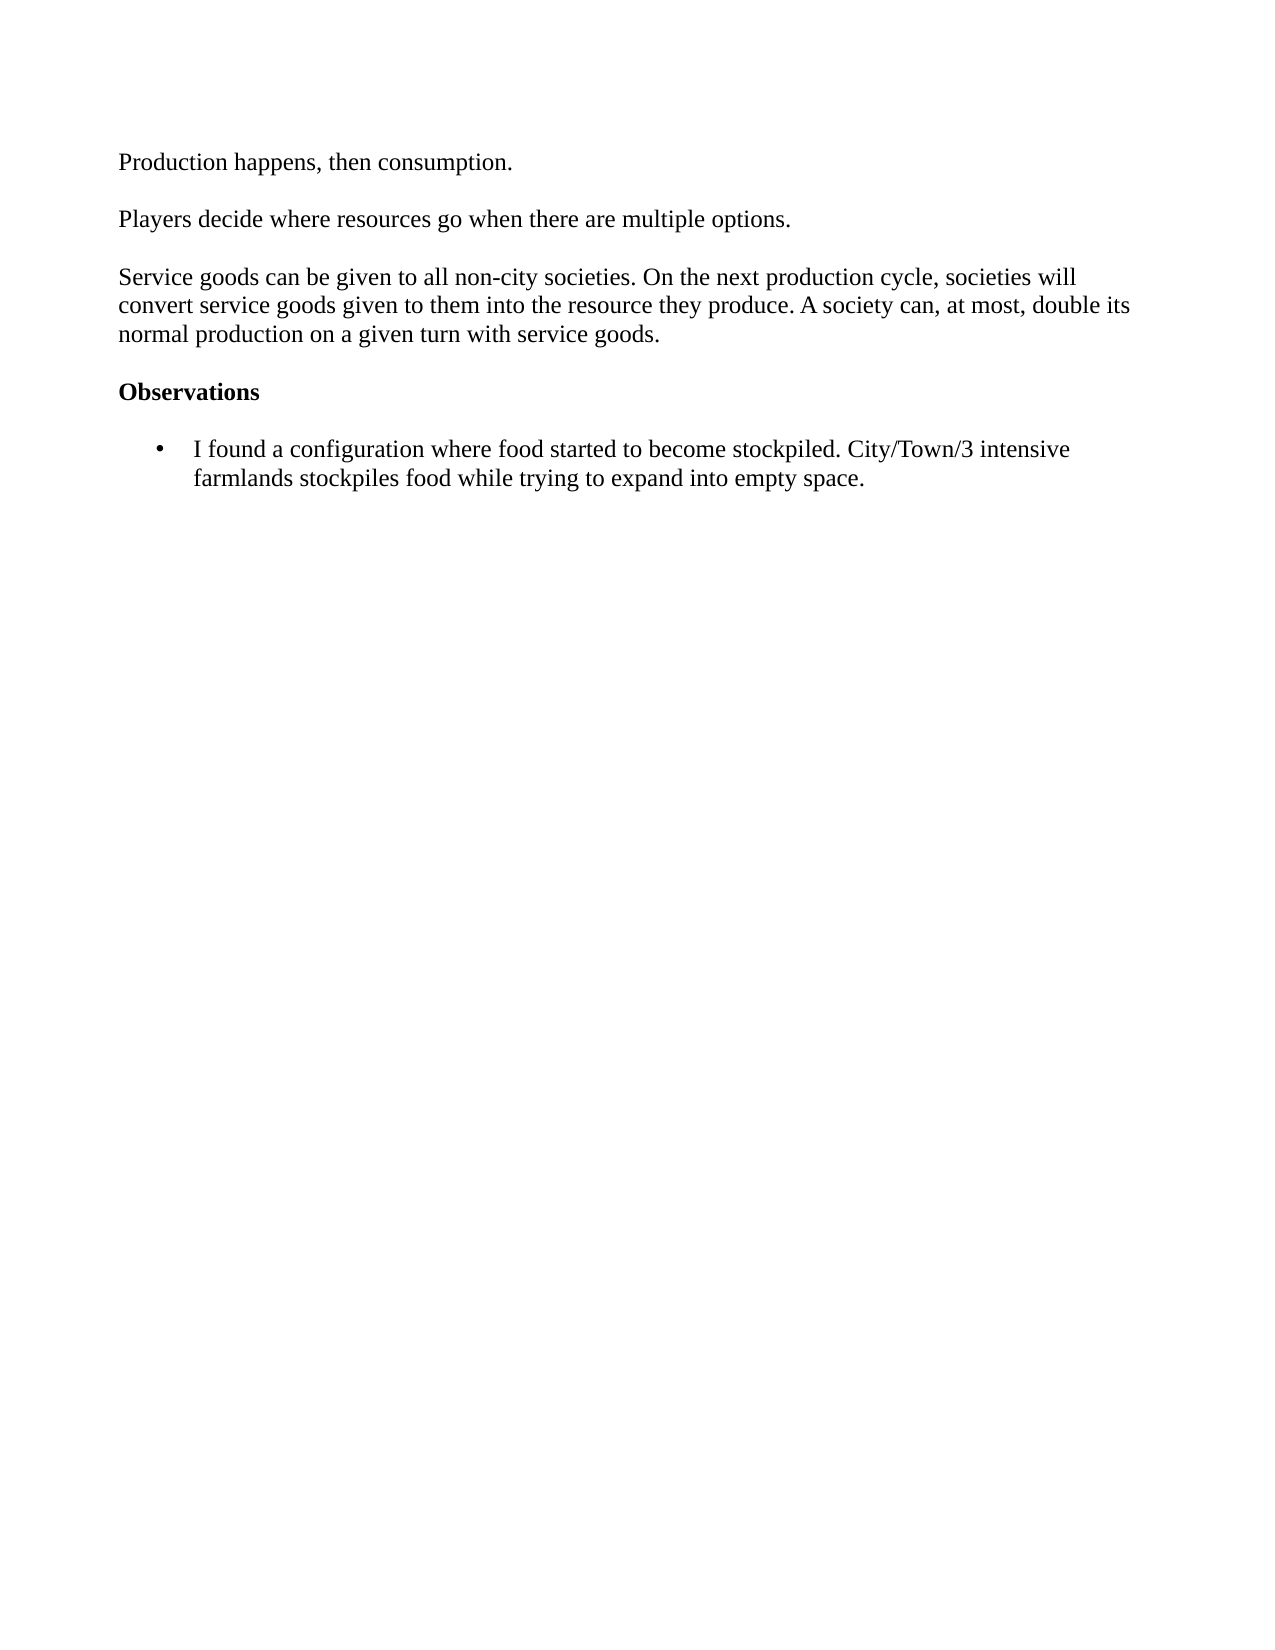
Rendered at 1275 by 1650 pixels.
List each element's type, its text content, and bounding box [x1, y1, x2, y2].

text Observations [118, 377, 1157, 406]
text Production happens, then consumption. [118, 147, 1157, 176]
list I found a configuration where food started to become stockpiled. City/Town/3 intensive farmlands stockpiles food while trying to expand into empty space. [156, 434, 1157, 492]
text Players decide where resources go when there are multiple options. [118, 204, 1157, 233]
text Service goods can be given to all non-city societies. On the next production cycle, societies will convert service goods given to them into the resource they produce. A society can, at most, double its normal production on a given turn with service goods. [118, 262, 1157, 348]
